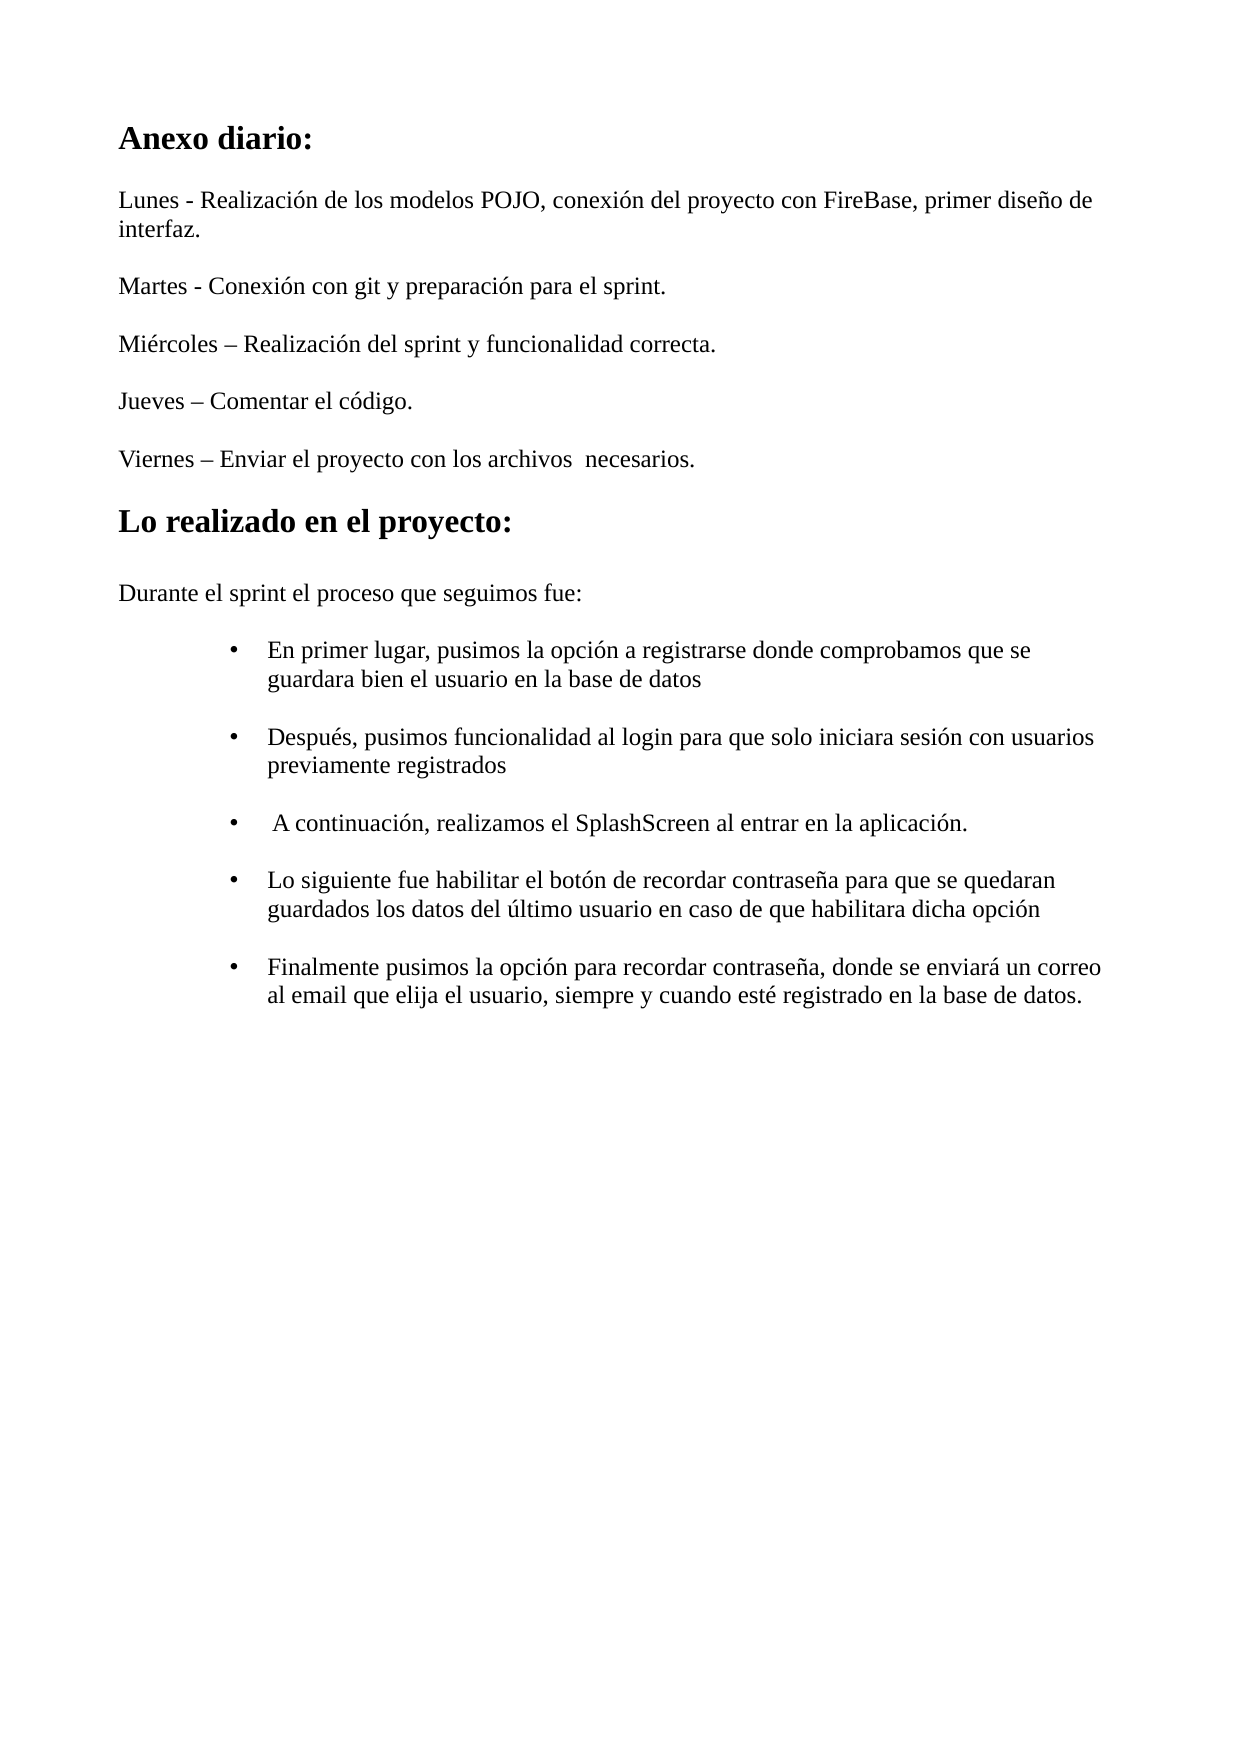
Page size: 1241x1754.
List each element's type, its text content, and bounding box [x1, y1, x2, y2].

text Lunes - Realización de los modelos POJO, conexión del proyecto con FireBase, primer diseño de interfaz. [118, 185, 1122, 243]
text Durante el sprint el proceso que seguimos fue: [118, 578, 1122, 607]
text Jueves – Comentar el código. [118, 386, 1122, 415]
text Viernes – Enviar el proyecto con los archivos necesarios. [118, 444, 1122, 473]
list A continuación, realizamos el SplashScreen al entrar en la aplicación. [229, 808, 1122, 837]
text Anexo diario: [118, 118, 1122, 156]
text Lo realizado en el proyecto: [118, 501, 1122, 540]
list Después, pusimos funcionalidad al login para que solo iniciara sesión con usuarios previamente registrados [229, 722, 1122, 779]
list Lo siguiente fue habilitar el botón de recordar contraseña para que se quedaran guardados los datos del último usuario en caso de que habilitara dicha opción [229, 866, 1122, 923]
list En primer lugar, pusimos la opción a registrarse donde comprobamos que se guardara bien el usuario en la base de datos [229, 636, 1122, 693]
list Finalmente pusimos la opción para recordar contraseña, donde se enviará un correo al email que elija el usuario, siempre y cuando esté registrado en la base de datos. [229, 952, 1122, 1009]
text Martes - Conexión con git y preparación para el sprint. [118, 271, 1122, 300]
text Miércoles – Realización del sprint y funcionalidad correcta. [118, 329, 1122, 358]
